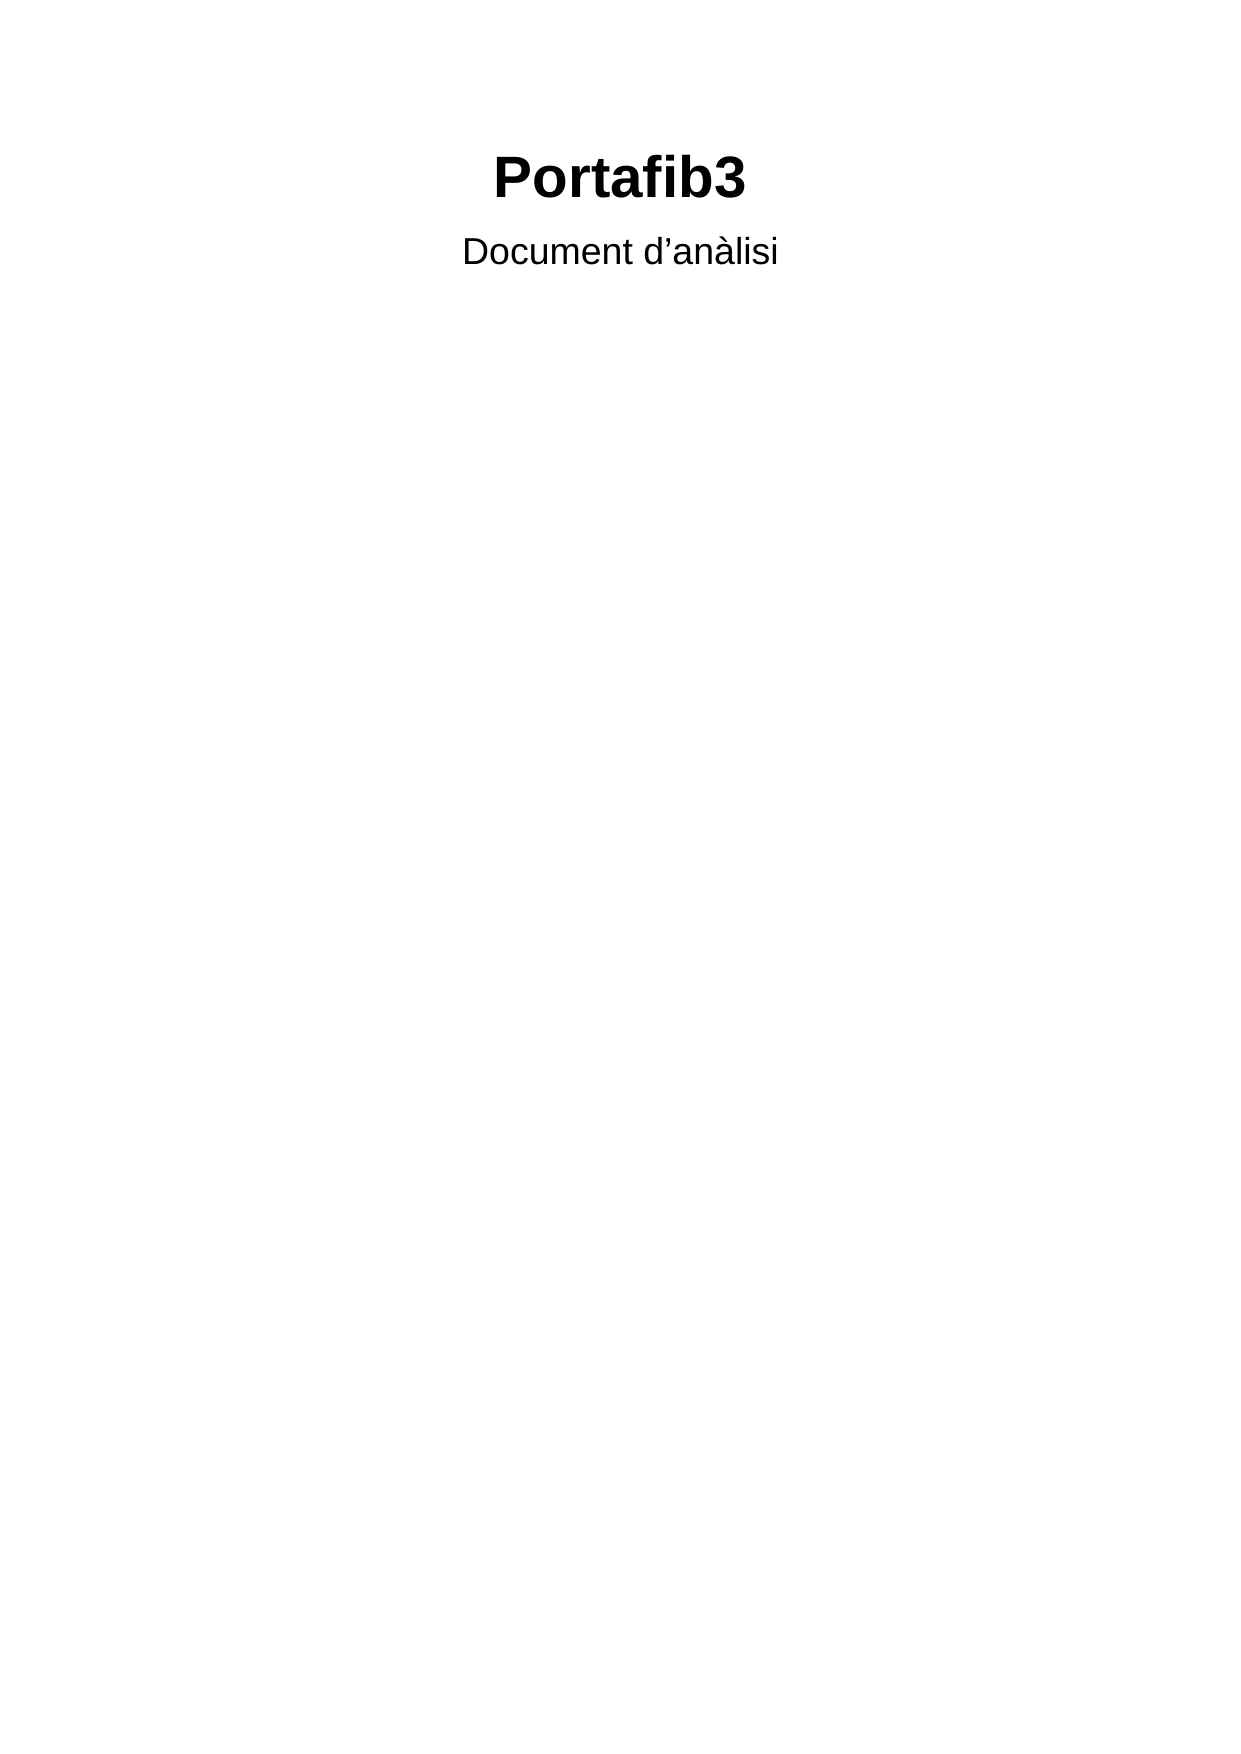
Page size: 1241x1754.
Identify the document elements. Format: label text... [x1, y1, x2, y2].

title Portafib3 [118, 143, 1122, 210]
subtitle Document d’anàlisi [118, 229, 1122, 272]
